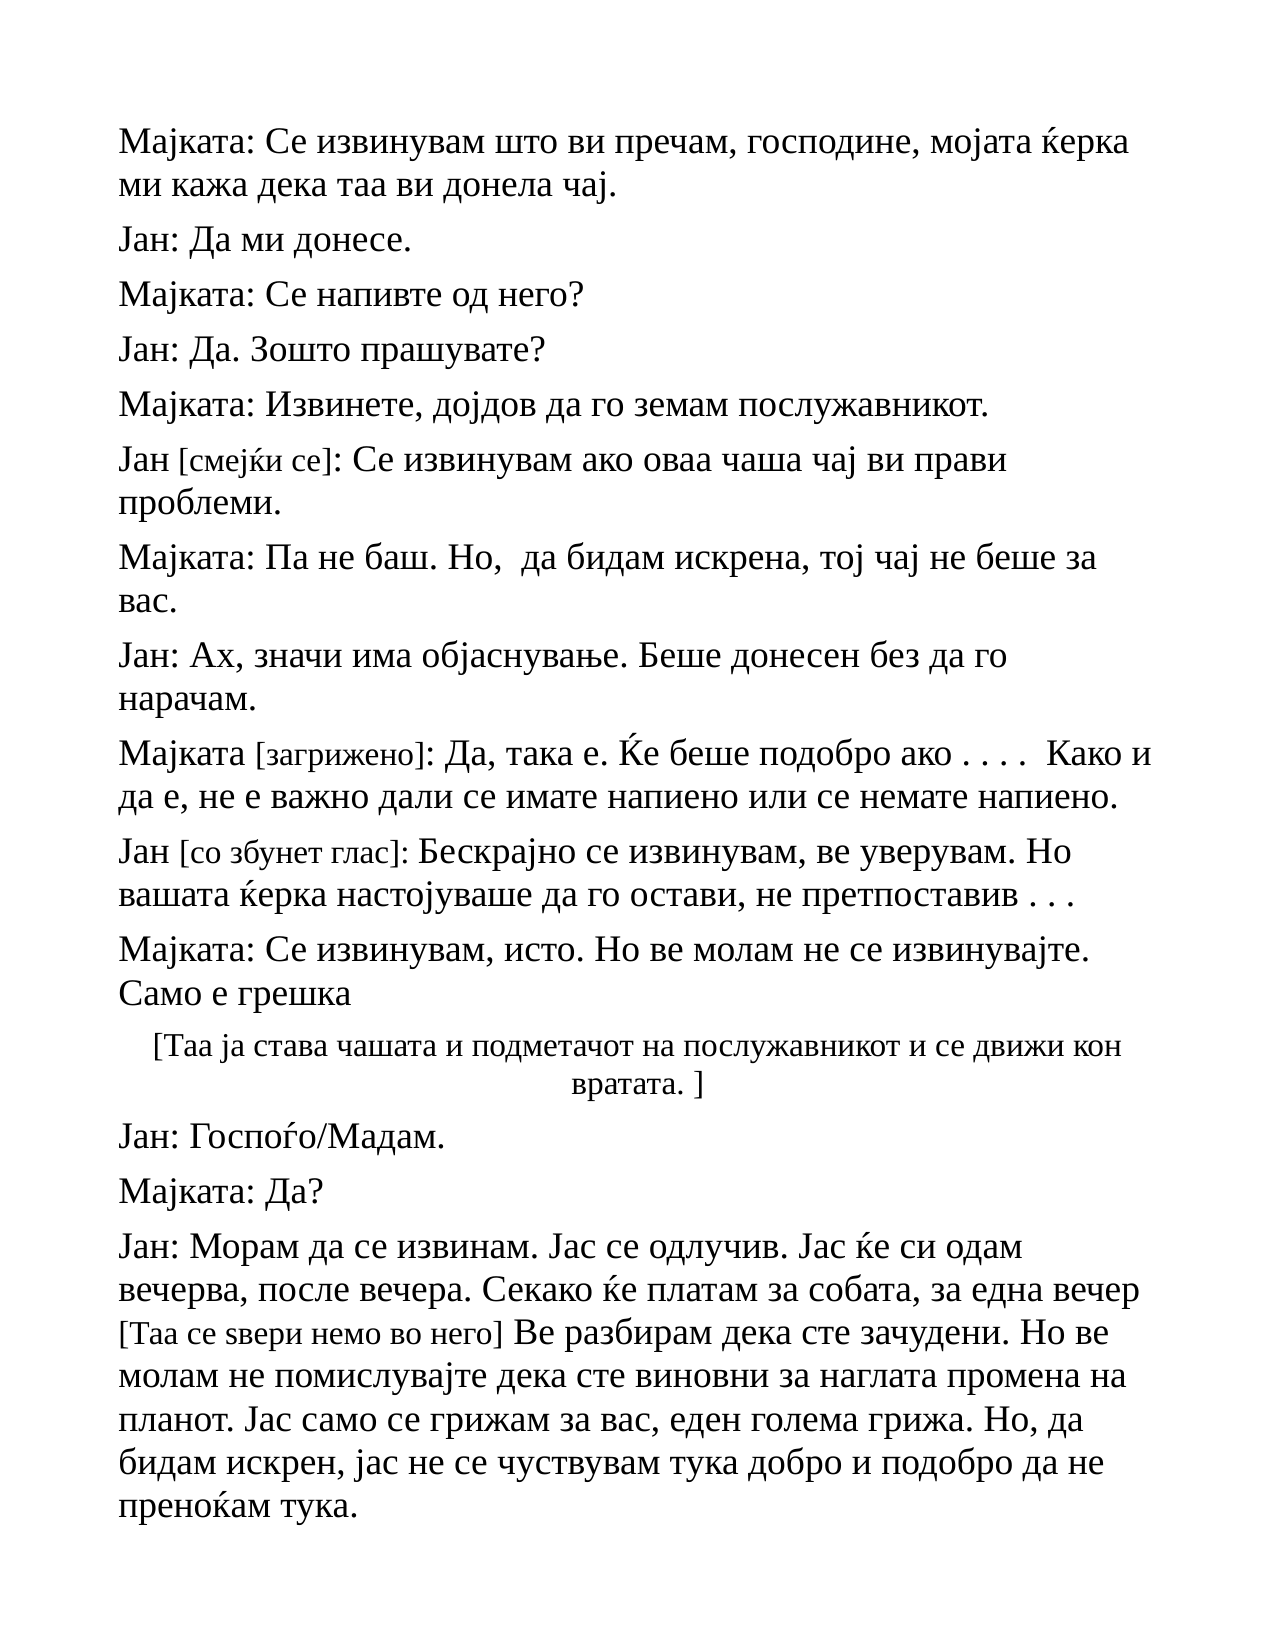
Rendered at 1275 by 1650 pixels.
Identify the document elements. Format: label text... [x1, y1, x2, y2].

text Мајката: Да? [118, 1168, 1157, 1212]
text Мајката: Се извинувам, исто. Но ве молам не се извинувајте. Само е грешка [118, 927, 1157, 1013]
text Јан [смејќи се]: Се извинувам ако оваа чаша чај ви прави проблеми. [118, 436, 1157, 522]
text [Таа ја става чашата и подметачот на послужавникот и се движи кон вратата. ] [118, 1025, 1157, 1102]
text Јан: Ах, значи има објаснување. Беше донесен без да го нарачам. [118, 632, 1157, 719]
text Јан: Морам да се извинам. Јас се одлучив. Јас ќе си одам вечерва, после вечера. Секако ќе платам за собата, за една вечер [Таа се ѕвери немо во него] Ве разбирам дека сте зачудени. Но ве молам не помислувајте дека сте виновни за наглата промена на планот. Јас само се грижам за вас, еден голема грижа. Но, да бидам искрен, јас не се чуствувам тука добро и подобро да не преноќам тука. [118, 1223, 1157, 1525]
text Мајката: Па не баш. Но, да бидам искрена, тој чај не беше за вас. [118, 534, 1157, 621]
text Мајката: Се напивте од него? [118, 271, 1157, 314]
text Мајката: Извинете, дојдов да го земам послужавникот. [118, 381, 1157, 424]
text Јан [со збунет глас]: Бескрајно се извинувам, ве уверувам. Но вашата ќерка настојуваше да го остави, не претпоставив . . . [118, 829, 1157, 915]
text Јан: Да. Зошто прашувате? [118, 326, 1157, 369]
text Јан: Госпоѓо/Мадам. [118, 1113, 1157, 1157]
text Јан: Да ми донесе. [118, 216, 1157, 259]
text Мајката [загрижено]: Да, така е. Ќе беше подобро ако . . . . Како и да е, не е важно дали се имате напиено или се немате напиено. [118, 731, 1157, 817]
text Мајката: Се извинувам што ви пречам, господине, мојата ќерка ми кажа дека таа ви донела чај. [118, 118, 1157, 204]
